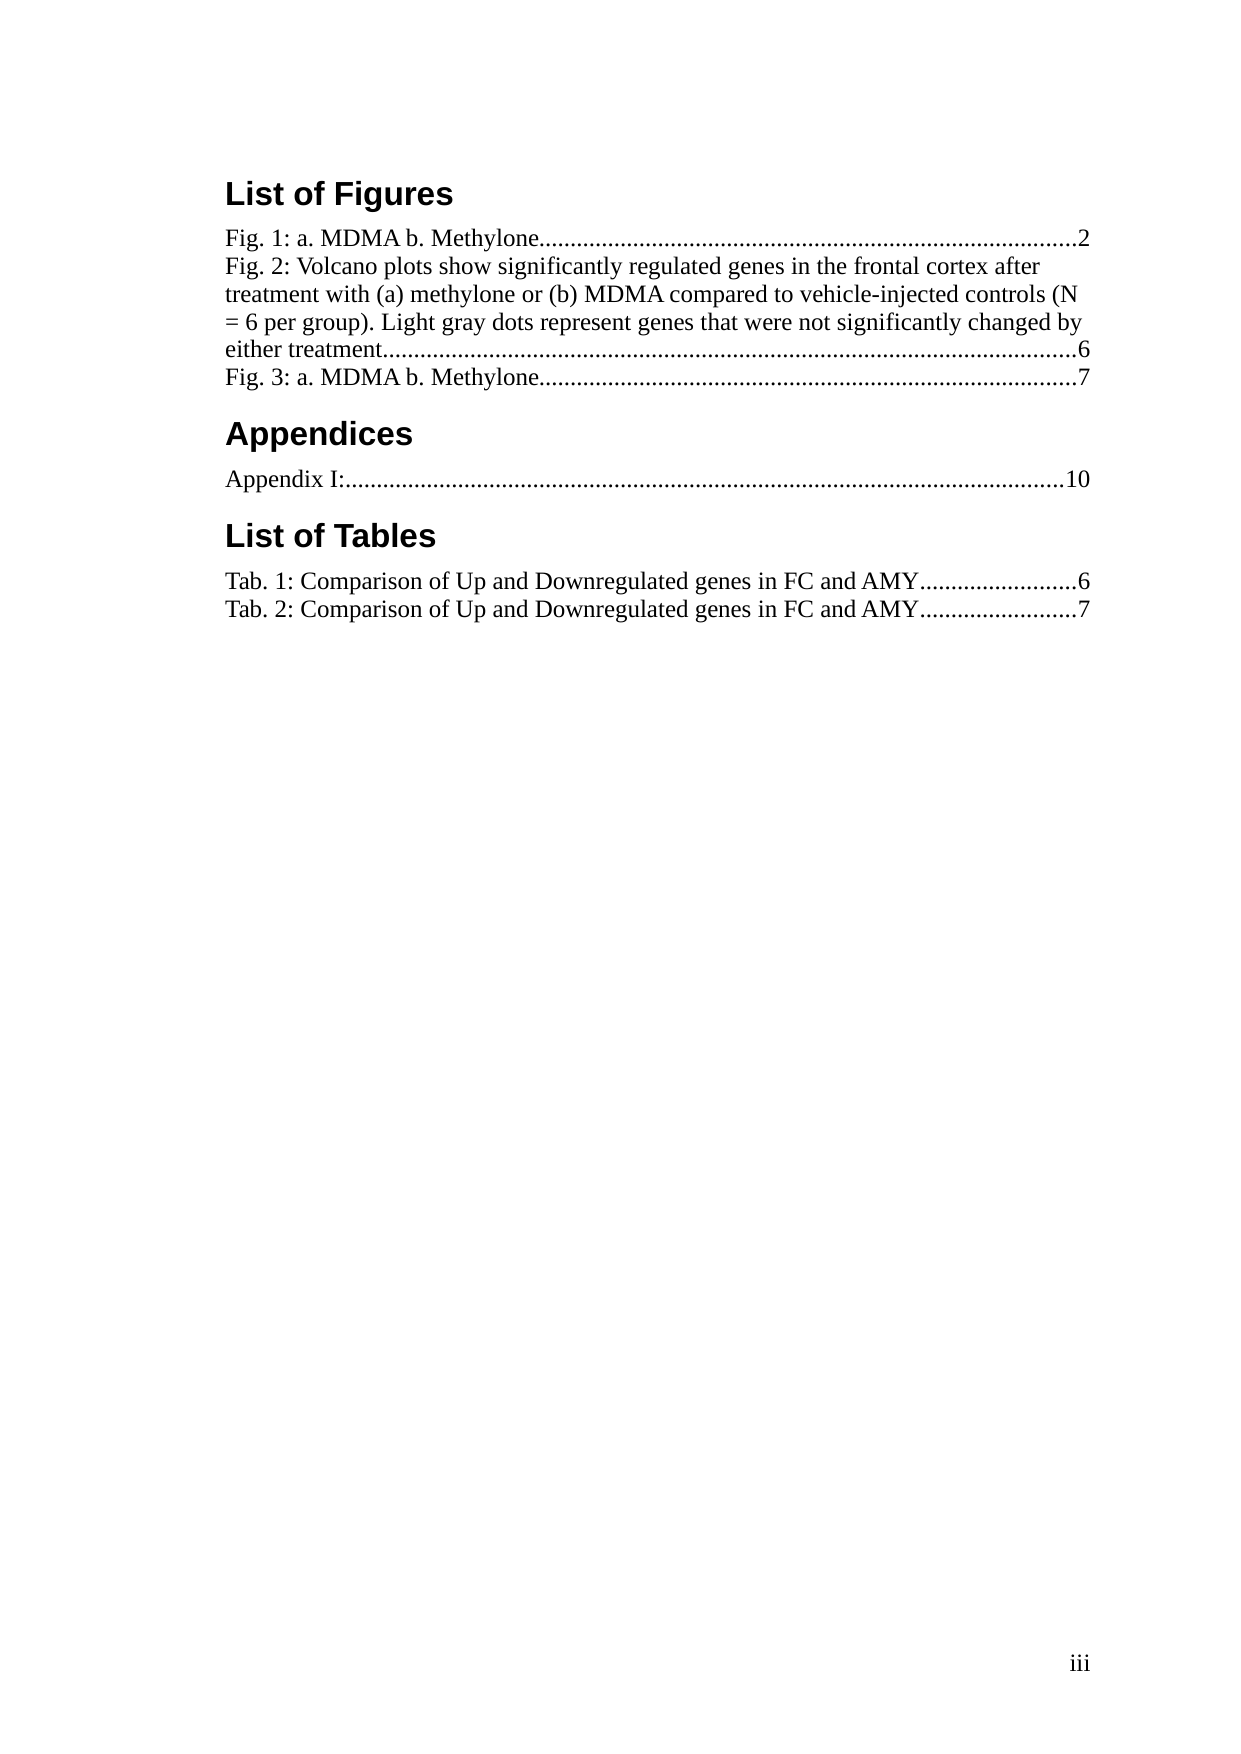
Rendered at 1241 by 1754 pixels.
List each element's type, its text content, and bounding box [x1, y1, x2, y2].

text Fig. 1: a. MDMA b. Methylone 2 [225, 224, 1090, 252]
subtitle Appendices [225, 416, 1090, 453]
text Fig. 3: a. MDMA b. Methylone 7 [225, 363, 1090, 391]
text Tab. 1: Comparison of Up and Downregulated genes in FC and AMY 6 [225, 567, 1090, 595]
text Appendix I: 10 [225, 465, 1090, 493]
subtitle List of Figures [225, 175, 1090, 212]
text Fig. 2: Volcano plots show significantly regulated genes in the frontal cortex after treatment with (a) methylone or (b) MDMA compared to vehicle-injected controls (N = 6 per group). Light gray dots represent genes that were not significantly changed by either treatment. 6 [225, 252, 1090, 363]
subtitle List of Tables [225, 518, 1090, 555]
text Tab. 2: Comparison of Up and Downregulated genes in FC and AMY 7 [225, 595, 1090, 623]
